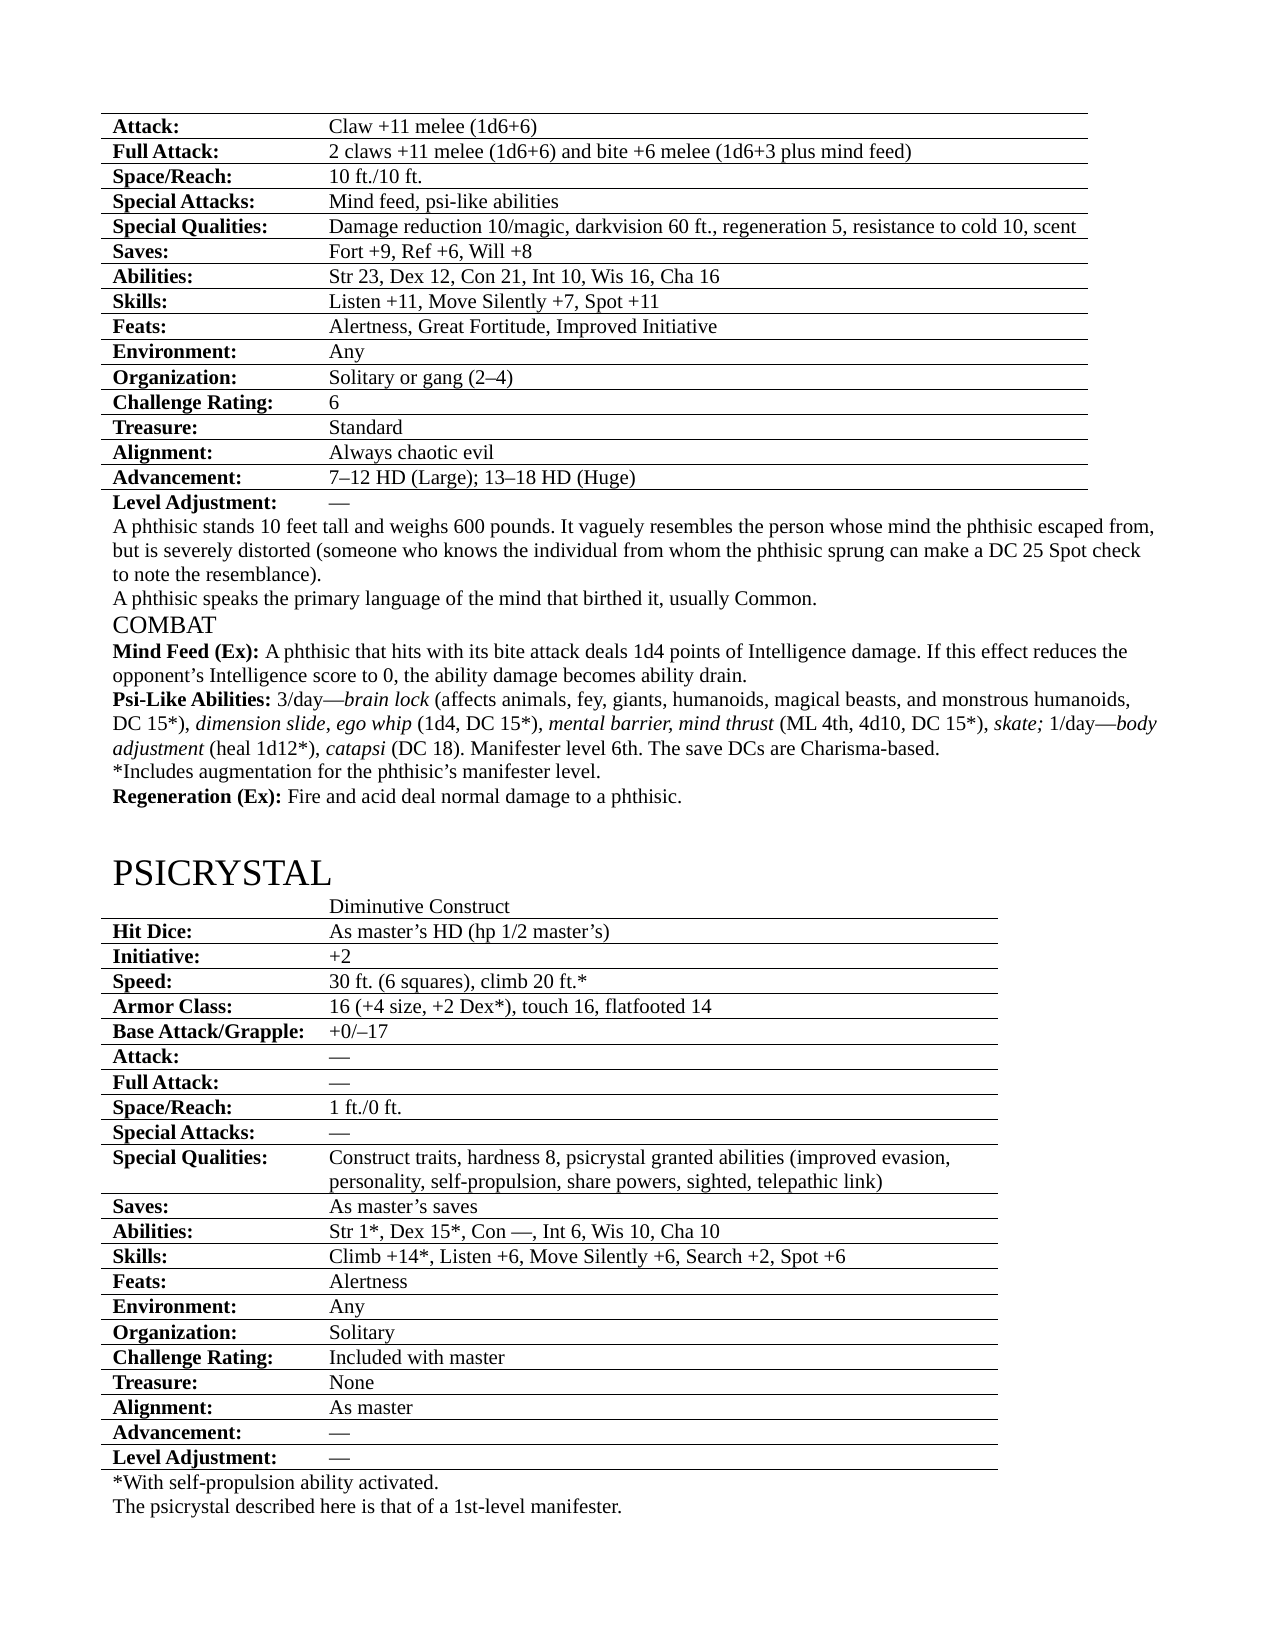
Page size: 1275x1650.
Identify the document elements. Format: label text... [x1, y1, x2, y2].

table_cell Claw +11 melee (1d6+6) [318, 114, 1088, 138]
table_cell Organization: [101, 365, 317, 389]
table_cell Treasure: [101, 415, 317, 439]
table_cell Challenge Rating: [101, 1345, 318, 1369]
table_cell Hit Dice: [101, 919, 318, 943]
table_cell Organization: [101, 1320, 318, 1344]
table_cell — [318, 1120, 998, 1144]
table_cell Any [318, 1295, 998, 1318]
table_cell — [318, 1070, 998, 1094]
table_cell Special Qualities: [101, 214, 317, 238]
table_cell Space/Reach: [101, 1095, 318, 1119]
table_cell Str 23, Dex 12, Con 21, Int 10, Wis 16, Cha 16 [318, 264, 1088, 288]
table_cell 7–12 HD (Large); 13–18 HD (Huge) [318, 465, 1088, 489]
table_cell Climb +14*, Listen +6, Move Silently +6, Search +2, Spot +6 [318, 1244, 998, 1268]
table_cell +2 [318, 944, 998, 968]
table_cell Mind feed, psi-like abilities [318, 189, 1088, 213]
table_cell Feats: [101, 1269, 318, 1293]
table_cell Included with master [318, 1345, 998, 1369]
table_cell Saves: [101, 1194, 318, 1218]
table_cell — [318, 1420, 998, 1444]
table_cell Full Attack: [101, 139, 317, 163]
table_cell 16 (+4 size, +2 Dex*), touch 16, flatfooted 14 [318, 994, 998, 1018]
table_cell 1 ft./0 ft. [318, 1095, 998, 1119]
table_cell As master’s saves [318, 1194, 998, 1218]
table_cell As master [318, 1395, 998, 1419]
table_cell Space/Reach: [101, 164, 317, 188]
table_cell Special Attacks: [101, 1120, 318, 1144]
text Psi-Like Abilities: 3/day—brain lock (affects animals, fey, giants, humanoids, magical beasts, and monstrous humanoids, DC 15*), dimension slide, ego whip (1d4, DC 15*), mental barrier, mind thrust (ML 4th, 4d10, DC 15*), skate; 1/day—body adjustment (heal 1d12*), catapsi (DC 18). Manifester level 6th. The save DCs are Charisma-based. [112, 687, 1162, 759]
table_cell Fort +9, Ref +6, Will +8 [318, 239, 1088, 263]
table_cell Skills: [101, 1244, 318, 1268]
table_cell Attack: [101, 1045, 318, 1068]
text *Includes augmentation for the phthisic’s manifester level. [112, 759, 1162, 783]
table_cell Always chaotic evil [318, 440, 1088, 464]
table_cell Feats: [101, 314, 317, 338]
table_cell Level Adjustment: [101, 1445, 318, 1469]
table_cell 6 [318, 390, 1088, 414]
table_cell — [318, 1045, 998, 1068]
table_cell Level Adjustment: [101, 490, 317, 514]
table_cell None [318, 1370, 998, 1394]
table_cell Special Attacks: [101, 189, 317, 213]
table_cell Str 1*, Dex 15*, Con —, Int 6, Wis 10, Cha 10 [318, 1219, 998, 1243]
table_cell Any [318, 340, 1088, 363]
text The psicrystal described here is that of a 1st-level manifester. [112, 1494, 1162, 1518]
table_cell Damage reduction 10/magic, darkvision 60 ft., regeneration 5, resistance to cold 10, scent [318, 214, 1088, 238]
table_cell Special Qualities: [101, 1145, 318, 1193]
table_cell Advancement: [101, 1420, 318, 1444]
table_cell Attack: [101, 114, 317, 138]
text A phthisic speaks the primary language of the mind that birthed it, usually Common. [112, 586, 1162, 610]
table_cell Armor Class: [101, 994, 318, 1018]
table_cell Environment: [101, 1295, 318, 1318]
table_cell Solitary or gang (2–4) [318, 365, 1088, 389]
table_cell Full Attack: [101, 1070, 318, 1094]
table_cell *With self-propulsion ability activated. [101, 1470, 998, 1494]
table_header [101, 894, 318, 918]
table_cell Construct traits, hardness 8, psicrystal granted abilities (improved evasion, personality, self-propulsion, share powers, sighted, telepathic link) [318, 1145, 998, 1193]
table_cell Speed: [101, 969, 318, 993]
table_cell — [318, 1445, 998, 1469]
table_cell Alignment: [101, 440, 317, 464]
table_cell Solitary [318, 1320, 998, 1344]
table_cell Environment: [101, 340, 317, 363]
table_cell Base Attack/Grapple: [101, 1019, 318, 1043]
text Regeneration (Ex): Fire and acid deal normal damage to a phthisic. [112, 783, 1162, 808]
table_cell Skills: [101, 289, 317, 313]
table_cell Initiative: [101, 944, 318, 968]
table_cell Challenge Rating: [101, 390, 317, 414]
table_cell 30 ft. (6 squares), climb 20 ft.* [318, 969, 998, 993]
table_cell — [318, 490, 1088, 514]
table_cell 10 ft./10 ft. [318, 164, 1088, 188]
table_header Diminutive Construct [318, 894, 998, 918]
table_cell Alertness [318, 1269, 998, 1293]
table_cell Treasure: [101, 1370, 318, 1394]
table_cell 2 claws +11 melee (1d6+6) and bite +6 melee (1d6+3 plus mind feed) [318, 139, 1088, 163]
table_cell Abilities: [101, 264, 317, 288]
subtitle COMBAT [112, 610, 1162, 639]
table_cell Abilities: [101, 1219, 318, 1243]
table_cell Alignment: [101, 1395, 318, 1419]
table_cell Listen +11, Move Silently +7, Spot +11 [318, 289, 1088, 313]
text A phthisic stands 10 feet tall and weighs 600 pounds. It vaguely resembles the person whose mind the phthisic escaped from, but is severely distorted (someone who knows the individual from whom the phthisic sprung can make a DC 25 Spot check to note the resemblance). [112, 514, 1162, 586]
table_cell +0/–17 [318, 1019, 998, 1043]
text Mind Feed (Ex): A phthisic that hits with its bite attack deals 1d4 points of Intelligence damage. If this effect reduces the opponent’s Intelligence score to 0, the ability damage becomes ability drain. [112, 639, 1162, 687]
table_cell Standard [318, 415, 1088, 439]
table_cell Alertness, Great Fortitude, Improved Initiative [318, 314, 1088, 338]
table_cell Advancement: [101, 465, 317, 489]
table_cell Saves: [101, 239, 317, 263]
text PSICRYSTAL [112, 851, 1162, 894]
table_cell As master’s HD (hp 1/2 master’s) [318, 919, 998, 943]
